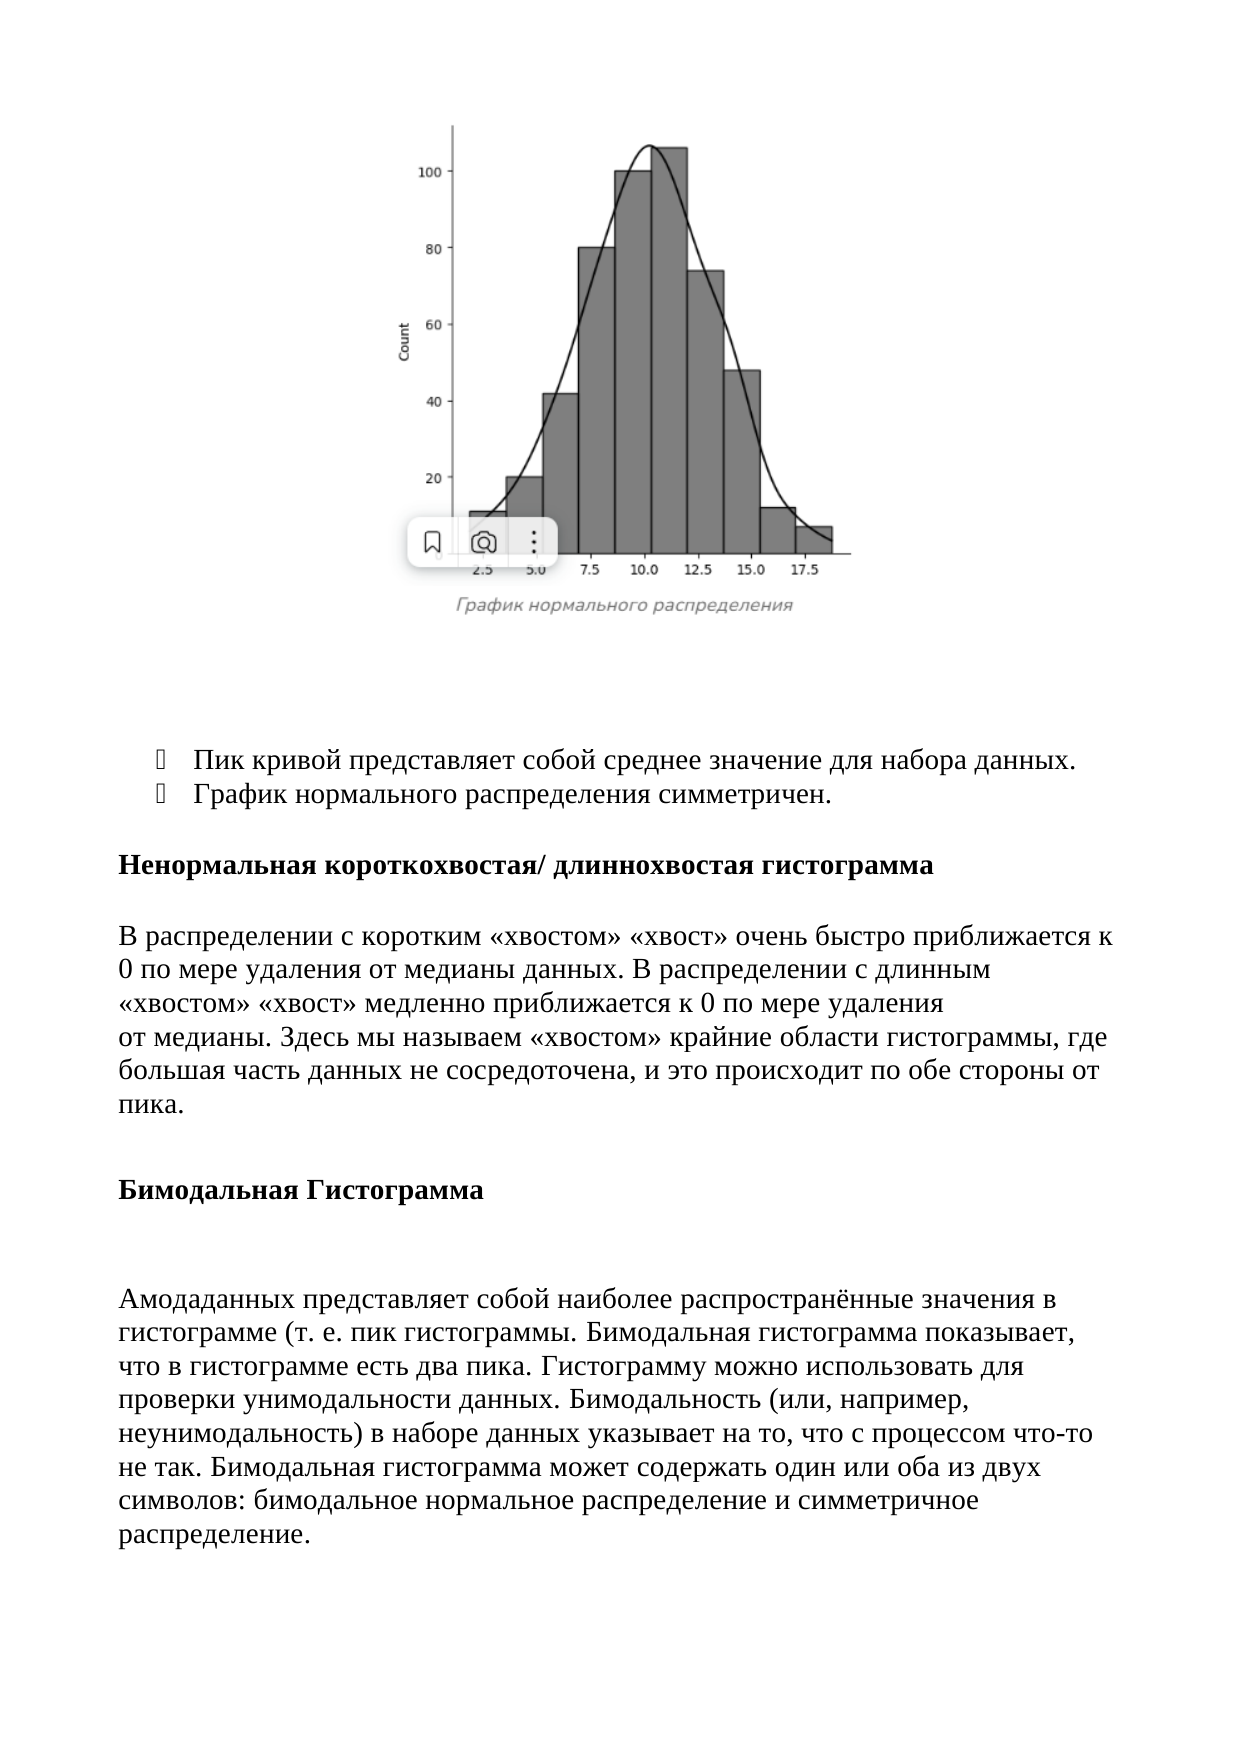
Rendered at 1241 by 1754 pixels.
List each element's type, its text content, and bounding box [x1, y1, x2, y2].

text Бимодальная Гистограмма [118, 1172, 1122, 1206]
text Ненормальная короткохвостая/ длиннохвостая гистограмма [118, 847, 1122, 881]
text В распределении с коротким «хвостом» «хвост» очень быстро приближается к 0 по мере удаления от медианы данных. В распределении с длинным «хвостом» «хвост» медленно приближается к 0 по мере удаления от медианы. Здесь мы называем «хвостом» крайние области гистограммы, где большая часть данных не сосредоточена, и это происходит по обе стороны от пика. [118, 918, 1122, 1119]
list Пик кривой представляет собой среднее значение для набора данных. [156, 742, 1122, 776]
text Амодаданных представляет собой наиболее распространённые значения в гистограмме (т. е. пик гистограммы. Бимодальная гистограмма показывает, что в гистограмме есть два пика. Гистограмму можно использовать для проверки унимодальности данных. Бимодальность (или, например, неунимодальность) в наборе данных указывает на то, что с процессом что-то не так. Бимодальная гистограмма может содержать один или оба из двух символов: бимодальное нормальное распределение и симметричное распределение. [118, 1281, 1122, 1549]
list График нормального распределения симметричен. [156, 776, 1122, 809]
